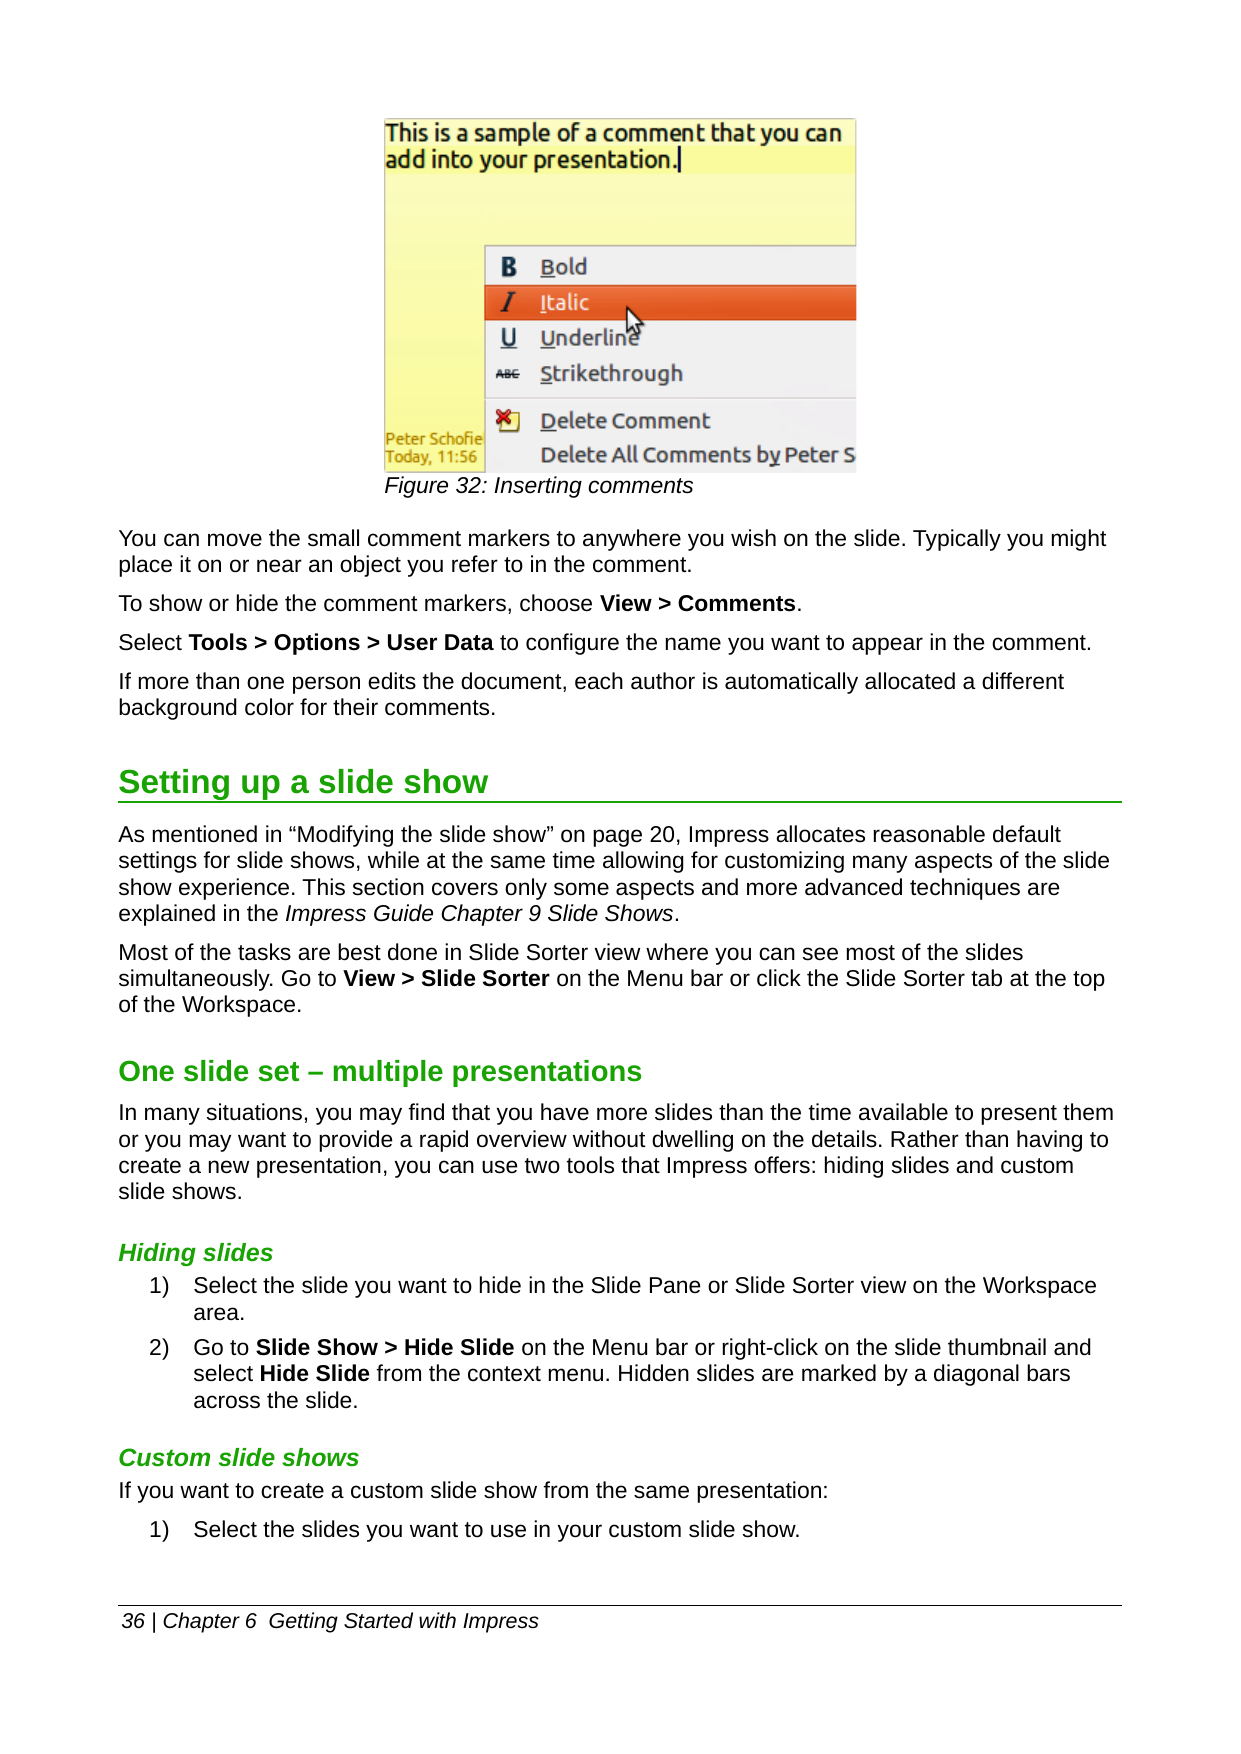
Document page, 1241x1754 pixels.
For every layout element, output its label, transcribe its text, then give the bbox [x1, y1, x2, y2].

list Most of the tasks are best done in Slide Sorter view where you can see most of the slides simultaneously. Go to View > Slide Sorter on the Menu bar or click the Slide Sorter tab at the top of the Workspace. [118, 939, 1122, 1018]
text You can move the small comment markers to anywhere you wish on the slide. Typically you might place it on or near an object you refer to in the comment. [118, 525, 1122, 578]
text In many situations, you may find that you have more slides than the time available to present them or you may want to provide a rapid overview without dwelling on the details. Rather than having to create a new presentation, you can use two tools that Impress offers: hiding slides and custom slide shows. [118, 1099, 1122, 1205]
text Select Tools > Options > User Data to configure the name you want to appear in the comment. [118, 629, 1122, 655]
list If you want to create a custom slide show from the same presentation: [118, 1477, 1122, 1504]
list Select the slides you want to use in your custom slide show. [169, 1516, 1122, 1542]
picture [384, 118, 857, 473]
subtitle One slide set – multiple presentations [118, 1054, 1122, 1087]
list As mentioned in “Modifying the slide show” on page 19, Impress allocates reasonable default settings for slide shows, while at the same time allowing for customizing many aspects of the slide show experience. This section covers only some aspects and more advanced techniques are explained in the Impress Guide Chapter 9 Slide Shows. [118, 821, 1122, 926]
text To show or hide the comment markers, choose View > Comments. [118, 590, 1122, 617]
text Figure 32: Inserting comments [384, 473, 856, 499]
text If more than one person edits the document, each author is automatically allocated a different background color for their comments. [118, 668, 1122, 721]
subtitle Custom slide shows [118, 1443, 1122, 1471]
subtitle Setting up a slide show [118, 763, 1122, 801]
subtitle Hiding slides [118, 1238, 1122, 1267]
list Go to Slide Show > Hide Slide on the Menu bar or right-click on the slide thumbnail and select Hide Slide from the context menu. Hidden slides are marked by a diagonal bars across the slide. [169, 1334, 1122, 1413]
list Select the slide you want to hide in the Slide Pane or Slide Sorter view on the Workspace area. [169, 1272, 1122, 1325]
